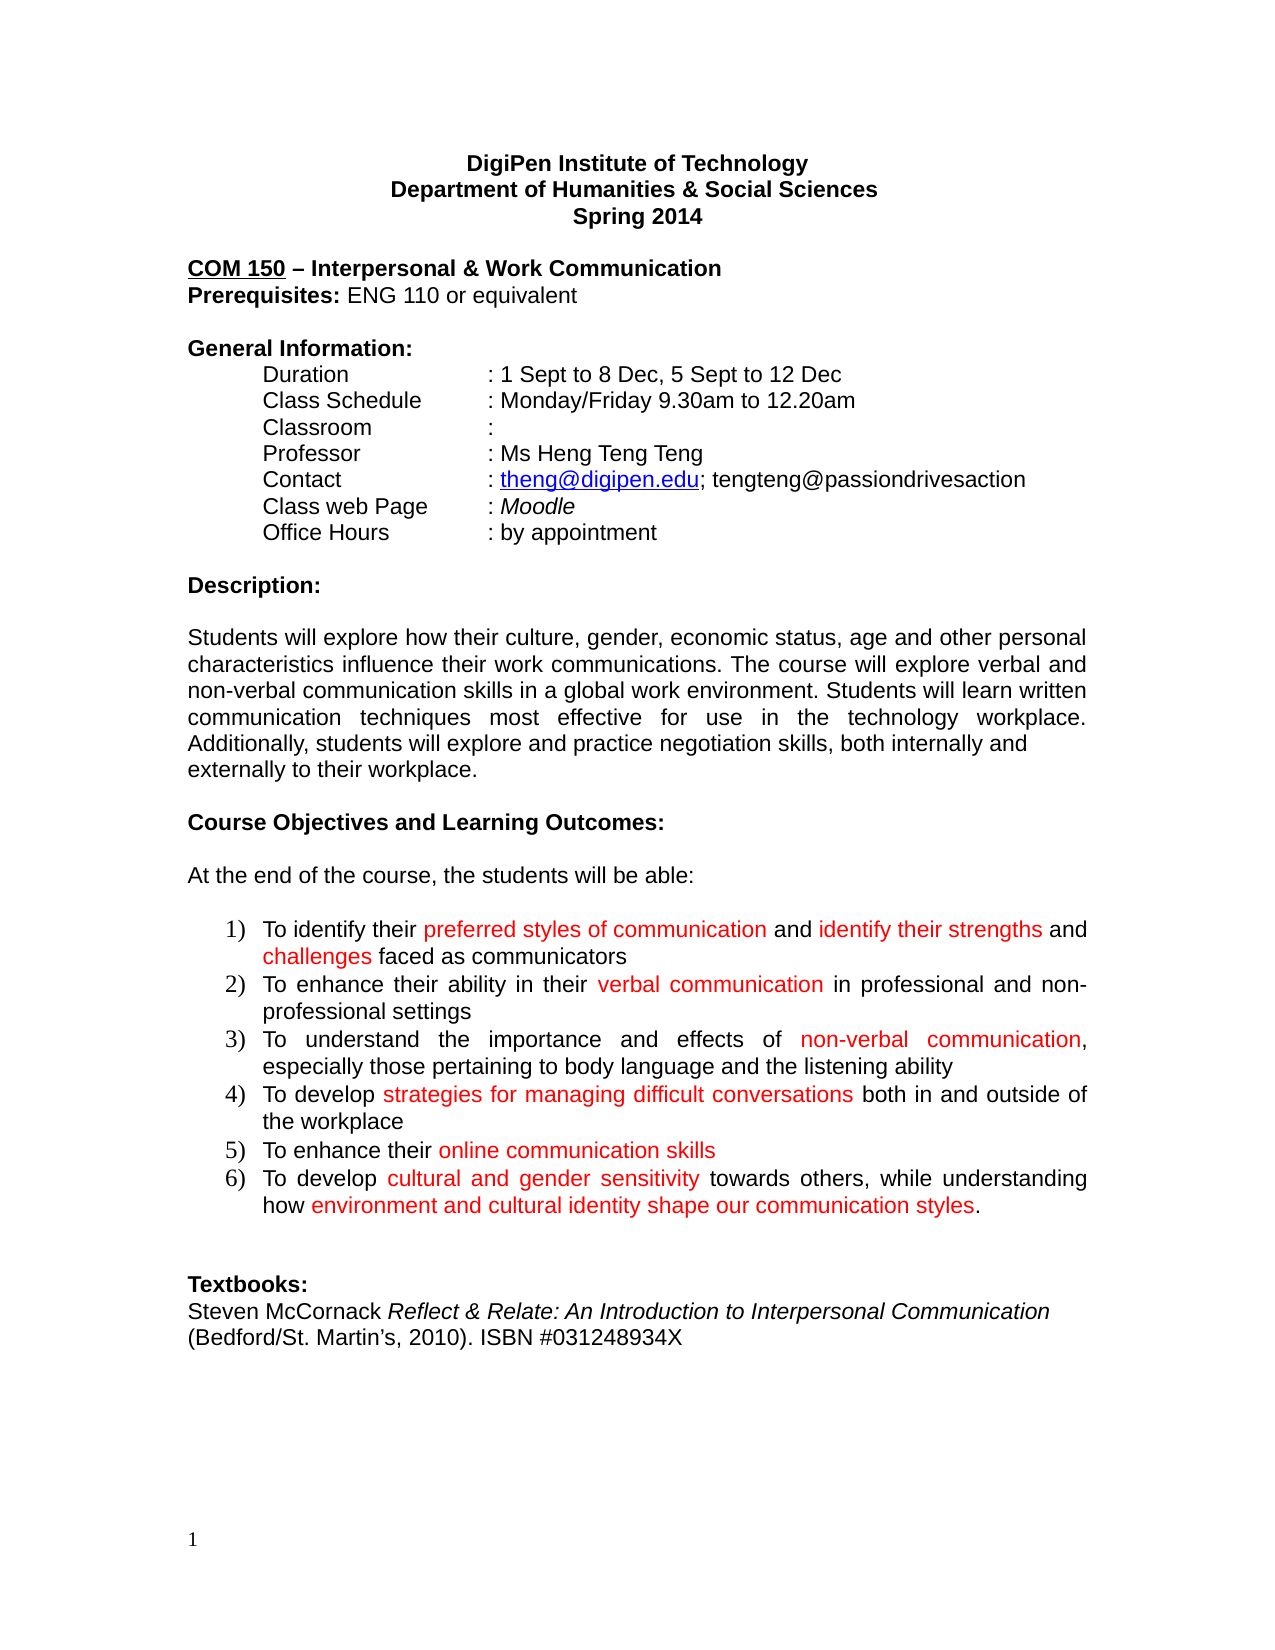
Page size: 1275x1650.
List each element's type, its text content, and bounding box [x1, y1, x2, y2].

text Duration : 1 Sept to 8 Dec, 5 Sept to 12 Dec [187, 361, 1087, 387]
text Textbooks: [187, 1271, 1087, 1298]
text Description: [187, 572, 1087, 598]
text Course Objectives and Learning Outcomes: [187, 809, 1087, 835]
text General Information: [187, 334, 1087, 361]
text Classroom : [187, 413, 1087, 440]
text Class web Page : Moodle [262, 493, 1087, 519]
list To develop strategies for managing difficult conversations both in and outside of the workplace [225, 1079, 1087, 1135]
list To understand the importance and effects of non-verbal communication, especially those pertaining to body language and the listening ability [225, 1024, 1087, 1079]
text Department of Humanities & Social Sciences [187, 176, 1087, 203]
text Contact : theng@digipen.edu; tengteng@passiondrivesaction [262, 466, 1087, 493]
text Steven McCornack Reflect & Relate: An Introduction to Interpersonal Communication [187, 1298, 1087, 1324]
text Class Schedule : Monday/Friday 9.30am to 12.20am [187, 387, 1087, 413]
text DigiPen Institute of Technology [187, 150, 1087, 176]
list To develop cultural and gender sensitivity towards others, while understanding how environment and cultural identity shape our communication styles. [225, 1163, 1087, 1218]
list To enhance their online communication skills [225, 1135, 1087, 1163]
list To identify their preferred styles of communication and identify their strengths and challenges faced as communicators [225, 914, 1087, 969]
text Prerequisites: ENG 110 or equivalent [187, 282, 1087, 308]
text externally to their workplace. [187, 756, 1087, 782]
text Students will explore how their culture, gender, economic status, age and other personal characteristics influence their work communications. The course will explore verbal and non-verbal communication skills in a global work environment. Students will learn written communication techniques most effective for use in the technology workplace. Additionally, students will explore and practice negotiation skills, both internally and [187, 624, 1087, 756]
text At the end of the course, the students will be able: [187, 862, 1087, 888]
list To enhance their ability in their verbal communication in professional and non-professional settings [225, 969, 1087, 1024]
text (Bedford/St. Martin’s, 2010). ISBN #031248934X [187, 1324, 1087, 1350]
text Office Hours : by appointment [262, 519, 1087, 545]
text COM 150 – Interpersonal & Work Communication [187, 255, 1087, 282]
text Professor : Ms Heng Teng Teng [262, 440, 1087, 466]
text Spring 2014 [187, 203, 1087, 229]
